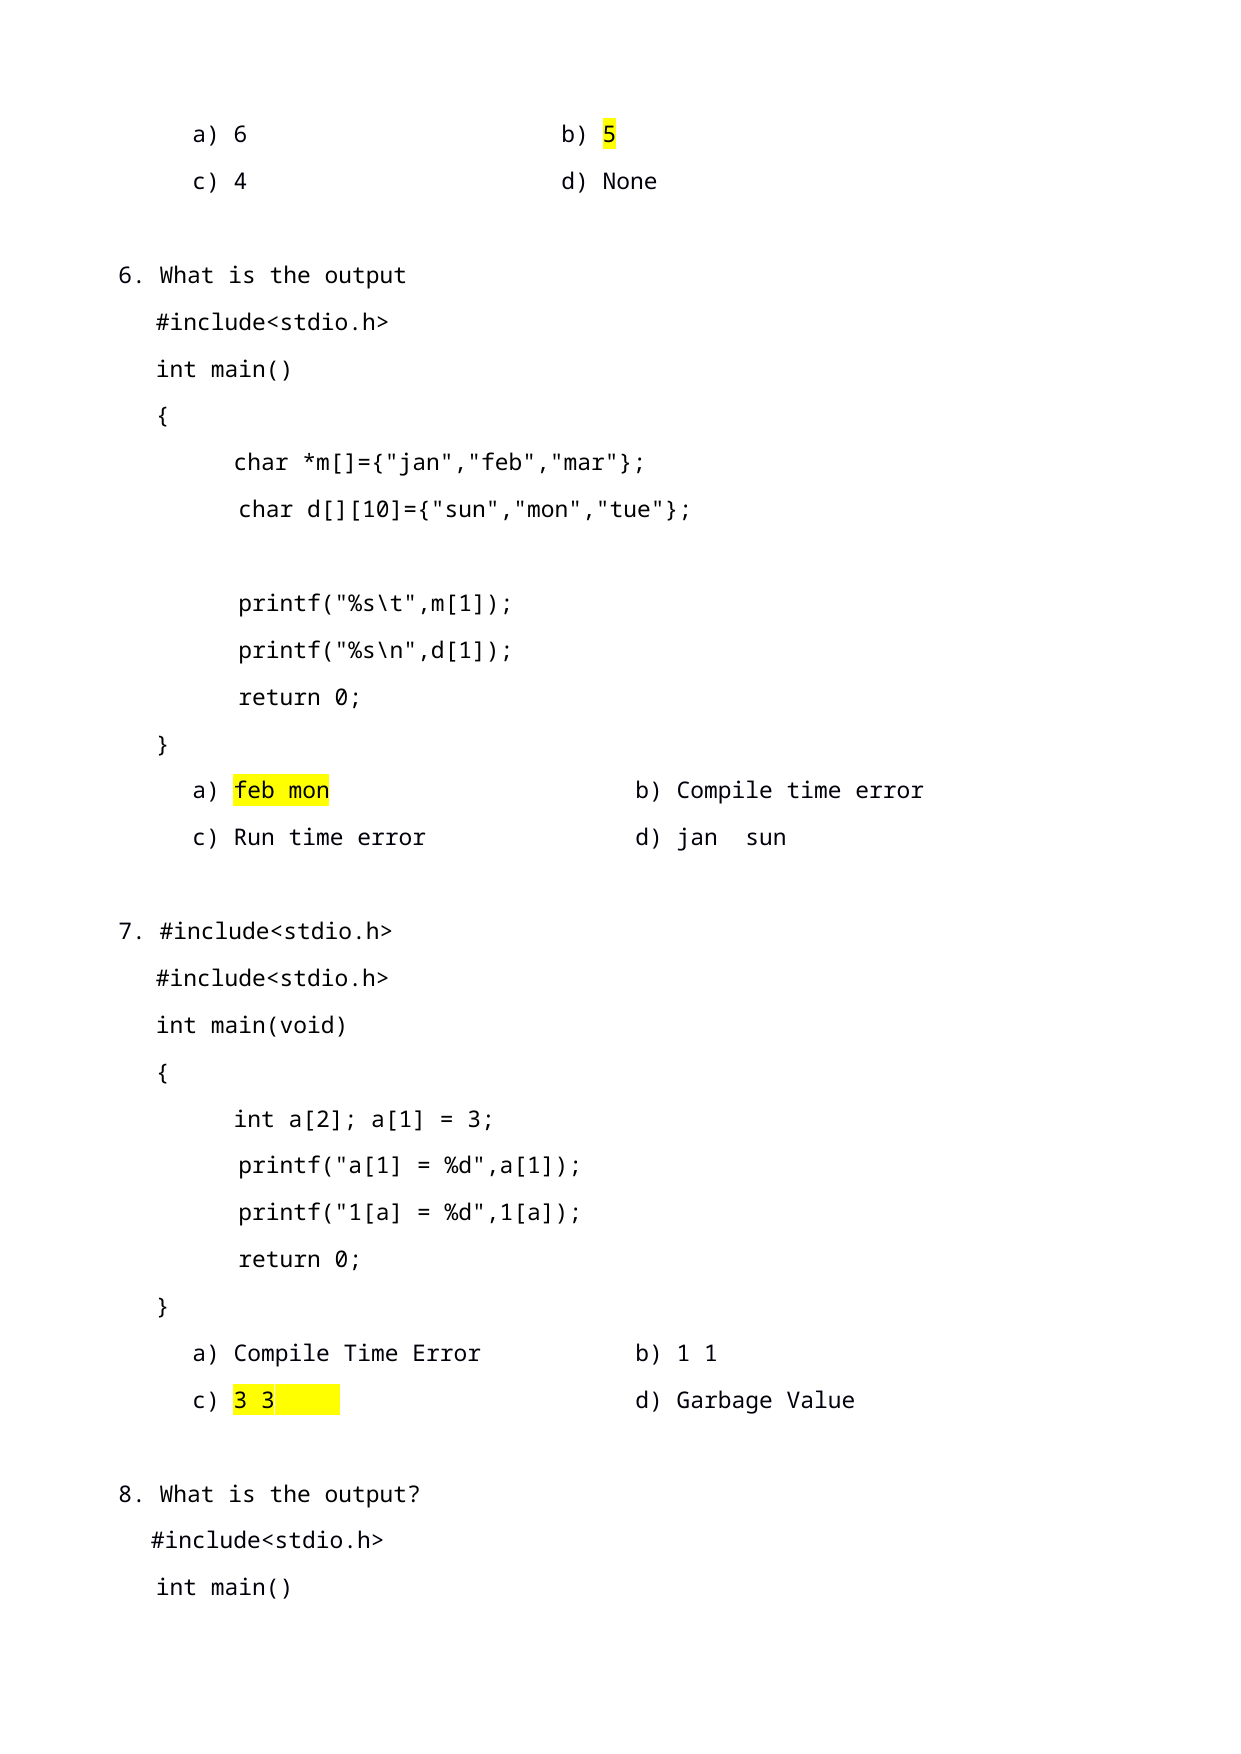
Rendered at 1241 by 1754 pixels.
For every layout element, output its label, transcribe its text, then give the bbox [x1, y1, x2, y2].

text int main() [118, 352, 1122, 384]
text printf("%s\n",d[1]); [118, 634, 1122, 665]
text return 0; [118, 681, 1122, 712]
text 6. What is the output [118, 259, 1122, 290]
text printf("a[1] = %d",a[1]); [118, 1149, 1122, 1181]
text int a[2]; a[1] = 3; [118, 1102, 1122, 1134]
text c) 4 d) None [118, 165, 1122, 196]
text #include<stdio.h> [137, 1524, 1122, 1556]
text printf("%s\t",m[1]); [118, 587, 1122, 618]
text printf("1[a] = %d",1[a]); [118, 1196, 1122, 1227]
text { [118, 1056, 1122, 1087]
text int main() [156, 1571, 1122, 1602]
text return 0; [118, 1243, 1122, 1274]
text a) 6 b) 5 [118, 118, 1122, 149]
text a) feb mon b) Compile time error [118, 774, 1122, 806]
text } [118, 727, 1122, 759]
text 8. What is the output? [118, 1477, 1122, 1509]
text char *m[]={"jan","feb","mar"}; [118, 446, 1122, 477]
text c) Run time error d) jan sun [118, 821, 1122, 852]
text 7. #include<stdio.h> [118, 915, 1122, 946]
text c) 3 3 d) Garbage Value [118, 1384, 1122, 1415]
text { [118, 399, 1122, 431]
text #include<stdio.h> [118, 962, 1122, 993]
text #include<stdio.h> [118, 306, 1122, 337]
text int main(void) [118, 1009, 1122, 1040]
text } [118, 1290, 1122, 1321]
text a) Compile Time Error b) 1 1 [118, 1337, 1122, 1368]
text char d[][10]={"sun","mon","tue"}; [118, 493, 1122, 524]
